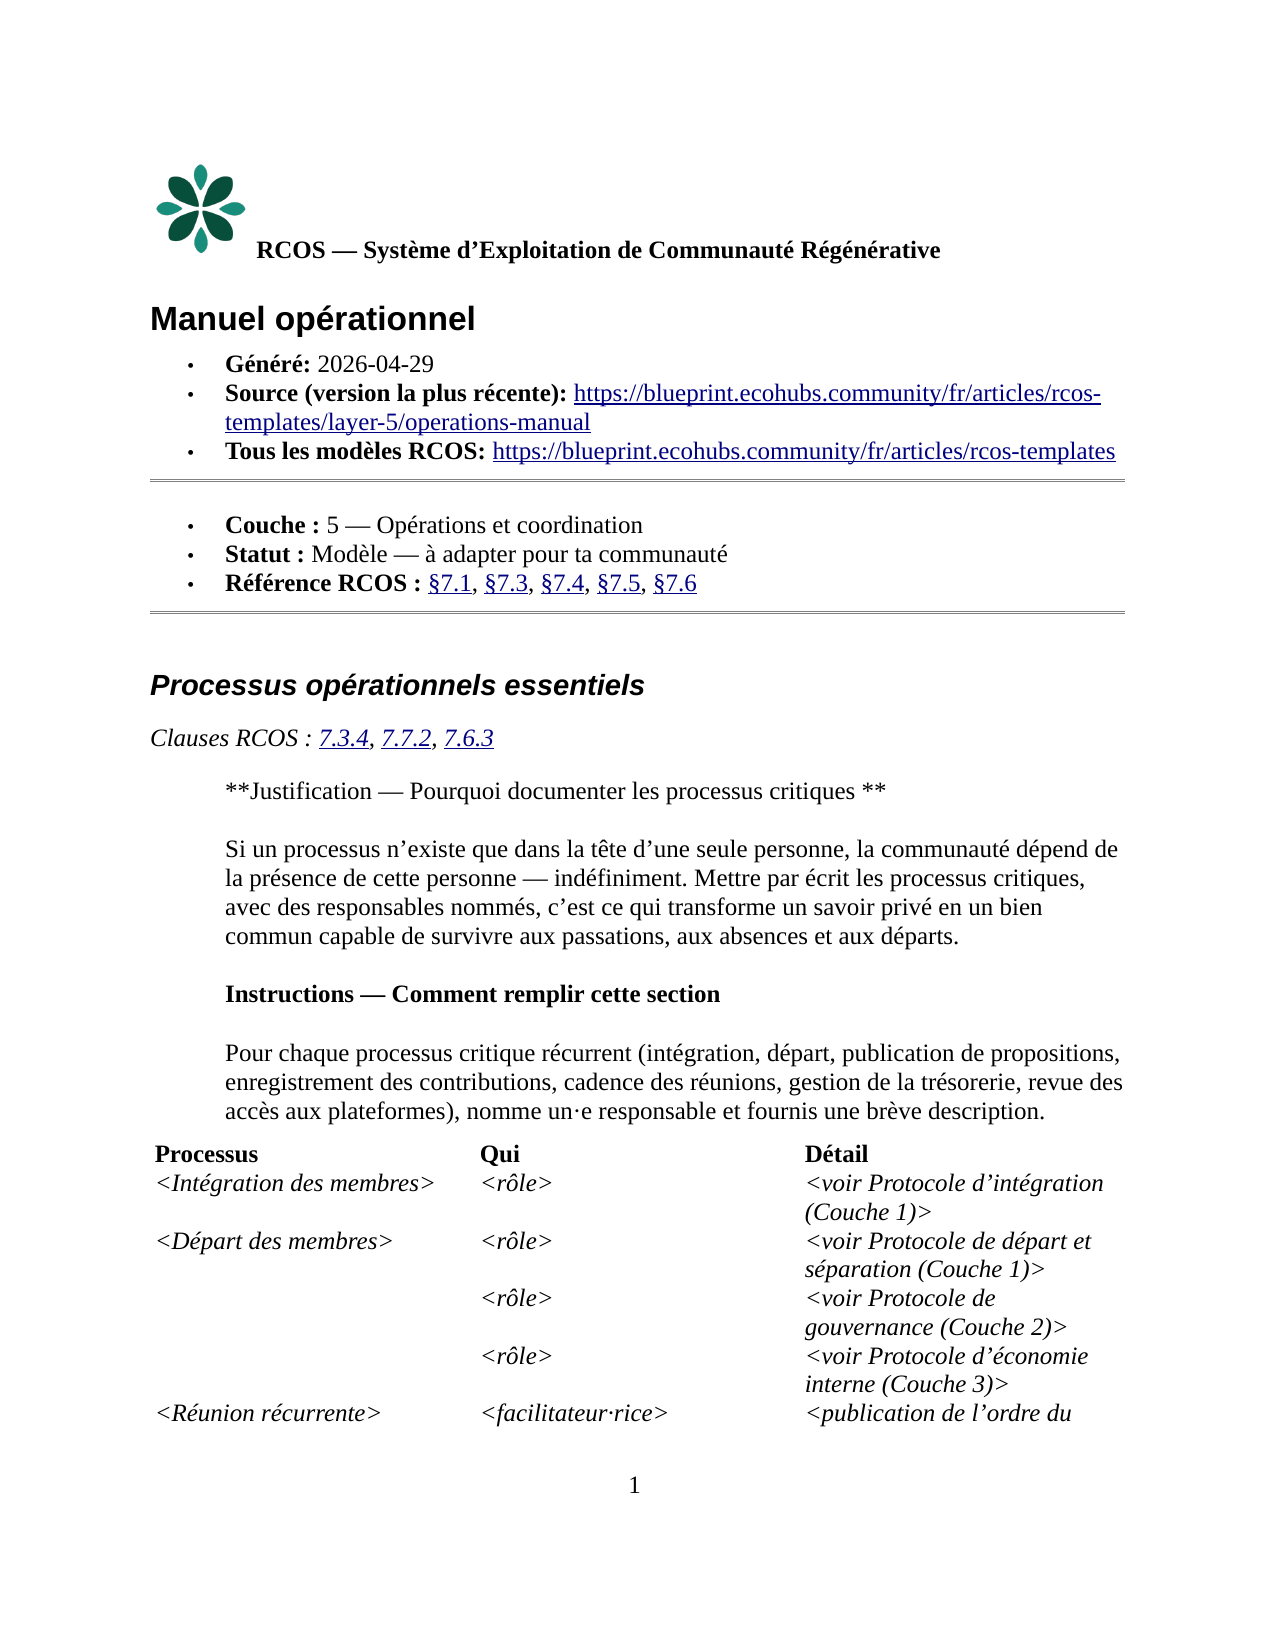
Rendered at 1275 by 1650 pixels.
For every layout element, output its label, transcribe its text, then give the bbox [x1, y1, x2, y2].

table_cell <Départ des membres> [150, 1226, 475, 1283]
text **Justification — Pourquoi documenter les processus critiques ** [225, 776, 1125, 804]
picture [150, 158, 251, 259]
text RCOS — Système d’Exploitation de Communauté Régénérative [150, 159, 1125, 264]
subtitle Manuel opérationnel [150, 298, 1125, 337]
list Généré: 2026-04-29 [187, 349, 1125, 378]
table_cell [150, 1283, 475, 1341]
list Statut : Modèle — à adapter pour ta communauté [187, 539, 1125, 568]
table_header Processus [150, 1140, 475, 1168]
table_cell <rôle> [475, 1341, 800, 1398]
table_header Détail [800, 1140, 1125, 1168]
table_cell <rôle> [475, 1283, 800, 1341]
list Référence RCOS : §7.1, §7.3, §7.4, §7.5, §7.6 [187, 568, 1125, 597]
table_cell <publication de l’ordre du [800, 1398, 1125, 1427]
text Instructions — Comment remplir cette section [225, 979, 1125, 1008]
list Couche : 5 — Opérations et coordination [187, 511, 1125, 539]
table_cell <rôle> [475, 1226, 800, 1283]
table_cell <facilitateur·rice> [475, 1398, 800, 1427]
text Pour chaque processus critique récurrent (intégration, départ, publication de propositions, enregistrement des contributions, cadence des réunions, gestion de la trésorerie, revue des accès aux plateformes), nomme un·e responsable et fournis une brève description. [225, 1038, 1125, 1124]
table_cell <voir Protocole d’économie interne (Couche 3)> [800, 1341, 1125, 1398]
subtitle Processus opérationnels essentiels [150, 668, 1125, 702]
table_header Qui [475, 1140, 800, 1168]
table_cell <voir Protocole de gouvernance (Couche 2)> [800, 1283, 1125, 1341]
text Si un processus n’existe que dans la tête d’une seule personne, la communauté dépend de la présence de cette personne — indéfiniment. Mettre par écrit les processus critiques, avec des responsables nommés, c’est ce qui transforme un savoir privé en un bien commun capable de survivre aux passations, aux absences et aux départs. [225, 834, 1125, 949]
table_cell <rôle> [475, 1168, 800, 1226]
list Tous les modèles RCOS: https://blueprint.ecohubs.community/fr/articles/rcos-templates [187, 436, 1125, 464]
table_cell <Intégration des membres> [150, 1168, 475, 1226]
table_cell <voir Protocole de départ et séparation (Couche 1)> [800, 1226, 1125, 1283]
table_cell <voir Protocole d’intégration (Couche 1)> [800, 1168, 1125, 1226]
list Source (version la plus récente): https://blueprint.ecohubs.community/fr/articles/rcos-templates/layer-5/operations-manual [187, 378, 1125, 436]
table_cell [150, 1341, 475, 1398]
table_cell <Réunion récurrente> [150, 1398, 475, 1427]
text Clauses RCOS : 7.3.4, 7.7.2, 7.6.3 [150, 723, 1125, 752]
